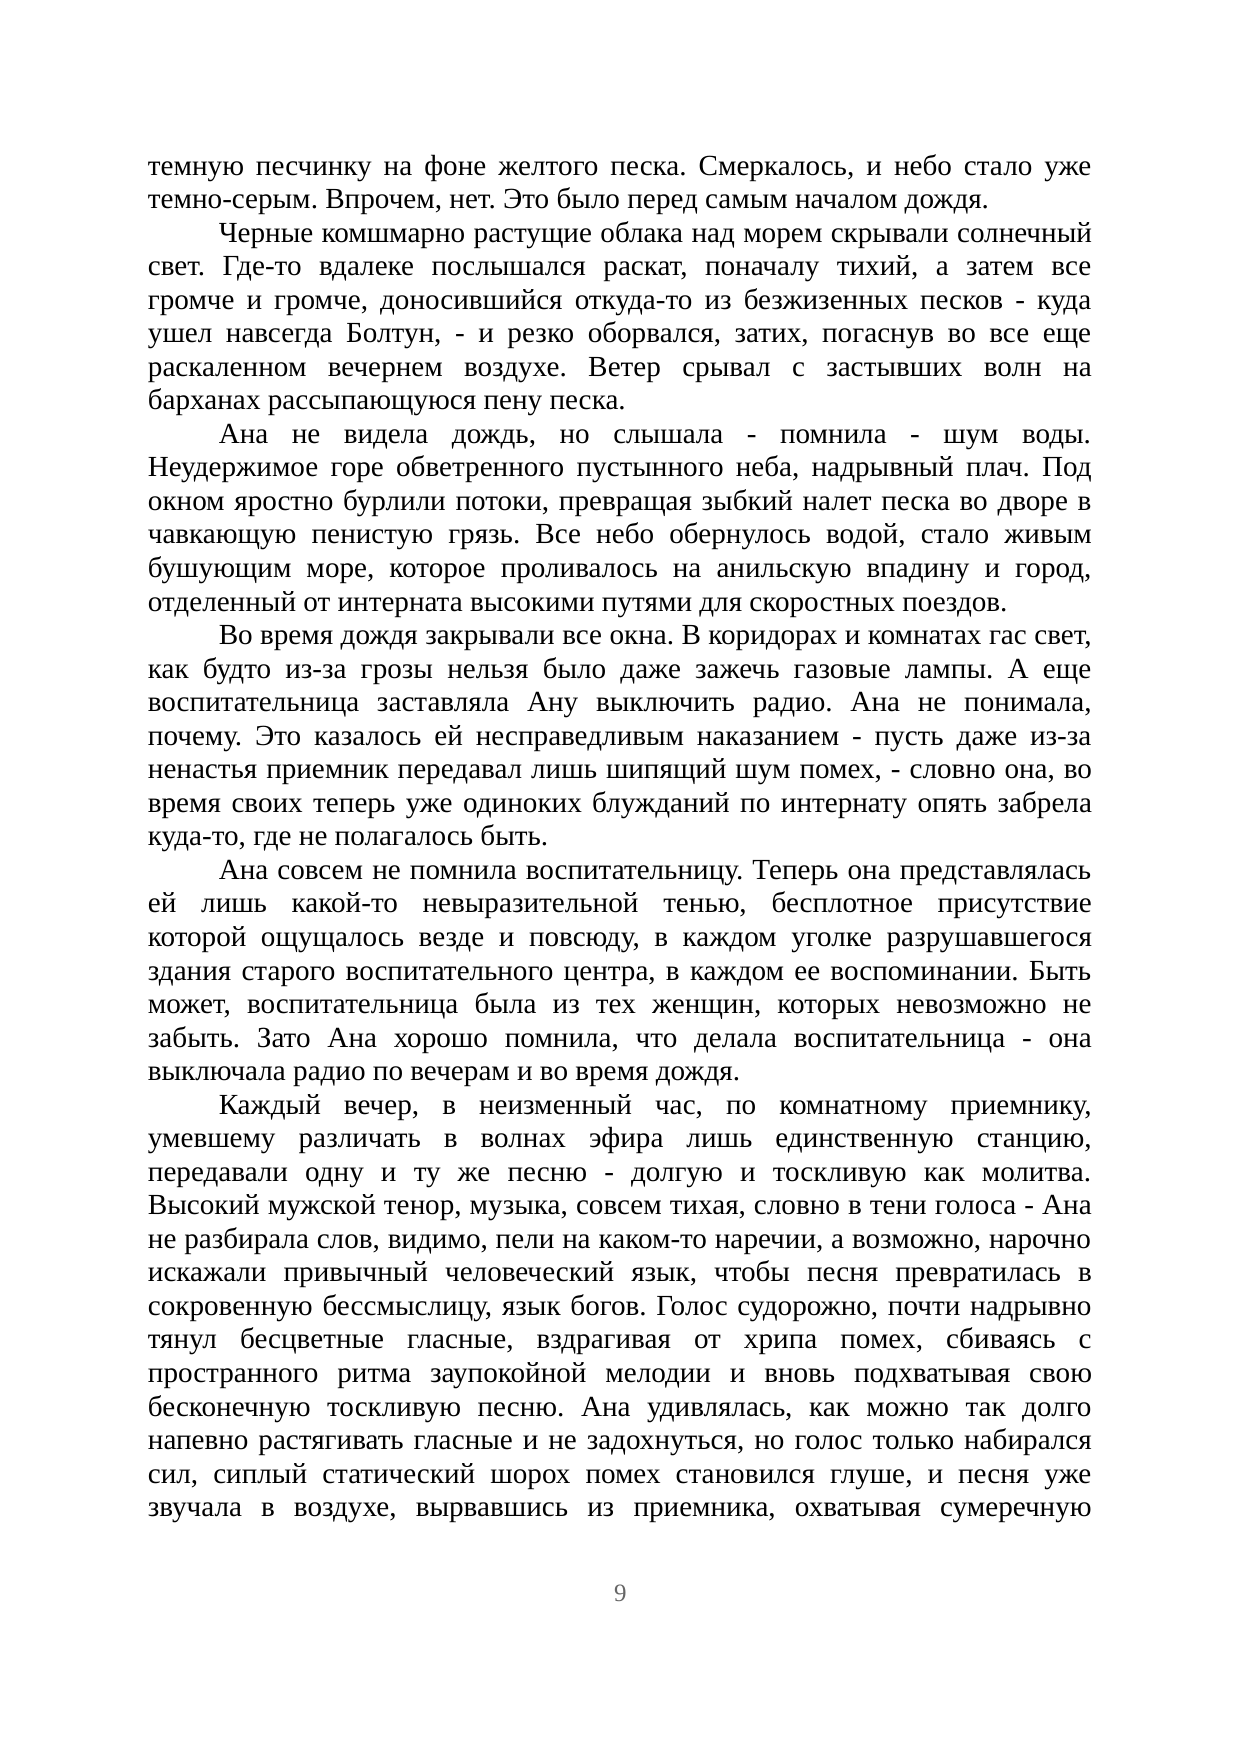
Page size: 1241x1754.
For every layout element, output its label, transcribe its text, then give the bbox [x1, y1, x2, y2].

text темную песчинку на фоне желтого песка. Смеркалось, и небо стало уже темно-серым. Впрочем, нет. Это было перед самым началом дождя. [148, 148, 1093, 215]
text Во время дождя закрывали все окна. В коридорах и комнатах гас свет, как будто из-за грозы нельзя было даже зажечь газовые лампы. А еще воспитательница заставляла Ану выключить радио. Ана не понимала, почему. Это казалось ей несправедливым наказанием - пусть даже из-за ненастья приемник передавал лишь шипящий шум помех, - словно она, во время своих теперь уже одиноких блужданий по интернату опять забрела куда-то, где не полагалось быть. [148, 617, 1093, 852]
text Ана не видела дождь, но слышала - помнила - шум воды. Неудержимое горе обветренного пустынного неба, надрывный плач. Под окном яростно бурлили потоки, превращая зыбкий налет песка во дворе в чавкающую пенистую грязь. Все небо обернулось водой, стало живым бушующим море, которое проливалось на анильскую впадину и город, отделенный от интерната высокими путями для скоростных поездов. [148, 416, 1093, 617]
text Каждый вечер, в неизменный час, по комнатному приемнику, умевшему различать в волнах эфира лишь единственную станцию, передавали одну и ту же песню - долгую и тоскливую как молитва. Высокий мужской тенор, музыка, совсем тихая, словно в тени голоса - Ана не разбирала слов, видимо, пели на каком-то наречии, а возможно, нарочно искажали привычный человеческий язык, чтобы песня превратилась в сокровенную бессмыслицу, язык богов. Голос судорожно, почти надрывно тянул бесцветные гласные, вздрагивая от хрипа помех, сбиваясь с пространного ритма заупокойной мелодии и вновь подхватывая свою бесконечную тоскливую песню. Ана удивлялась, как можно так долго напевно растягивать гласные и не задохнуться, но голос только набирался сил, сиплый статический шорох помех становился глуше, и песня уже звучала в воздухе, вырвавшись из приемника, охватывая сумеречную [148, 1087, 1093, 1523]
text Черные комшмарно растущие облака над морем скрывали солнечный свет. Где-то вдалеке послышался раскат, поначалу тихий, а затем все громче и громче, доносившийся откуда-то из безжизенных песков - куда ушел навсегда Болтун, - и резко оборвался, затих, погаснув во все еще раскаленном вечернем воздухе. Ветер срывал с застывших волн на барханах рассыпающуюся пену песка. [148, 215, 1093, 416]
text Ана совсем не помнила воспитательницу. Теперь она представлялась ей лишь какой-то невыразительной тенью, бесплотное присутствие которой ощущалось везде и повсюду, в каждом уголке разрушавшегося здания старого воспитательного центра, в каждом ее воспоминании. Быть может, воспитательница была из тех женщин, которых невозможно не забыть. Зато Ана хорошо помнила, что делала воспитательница - она выключала радио по вечерам и во время дождя. [148, 852, 1093, 1087]
